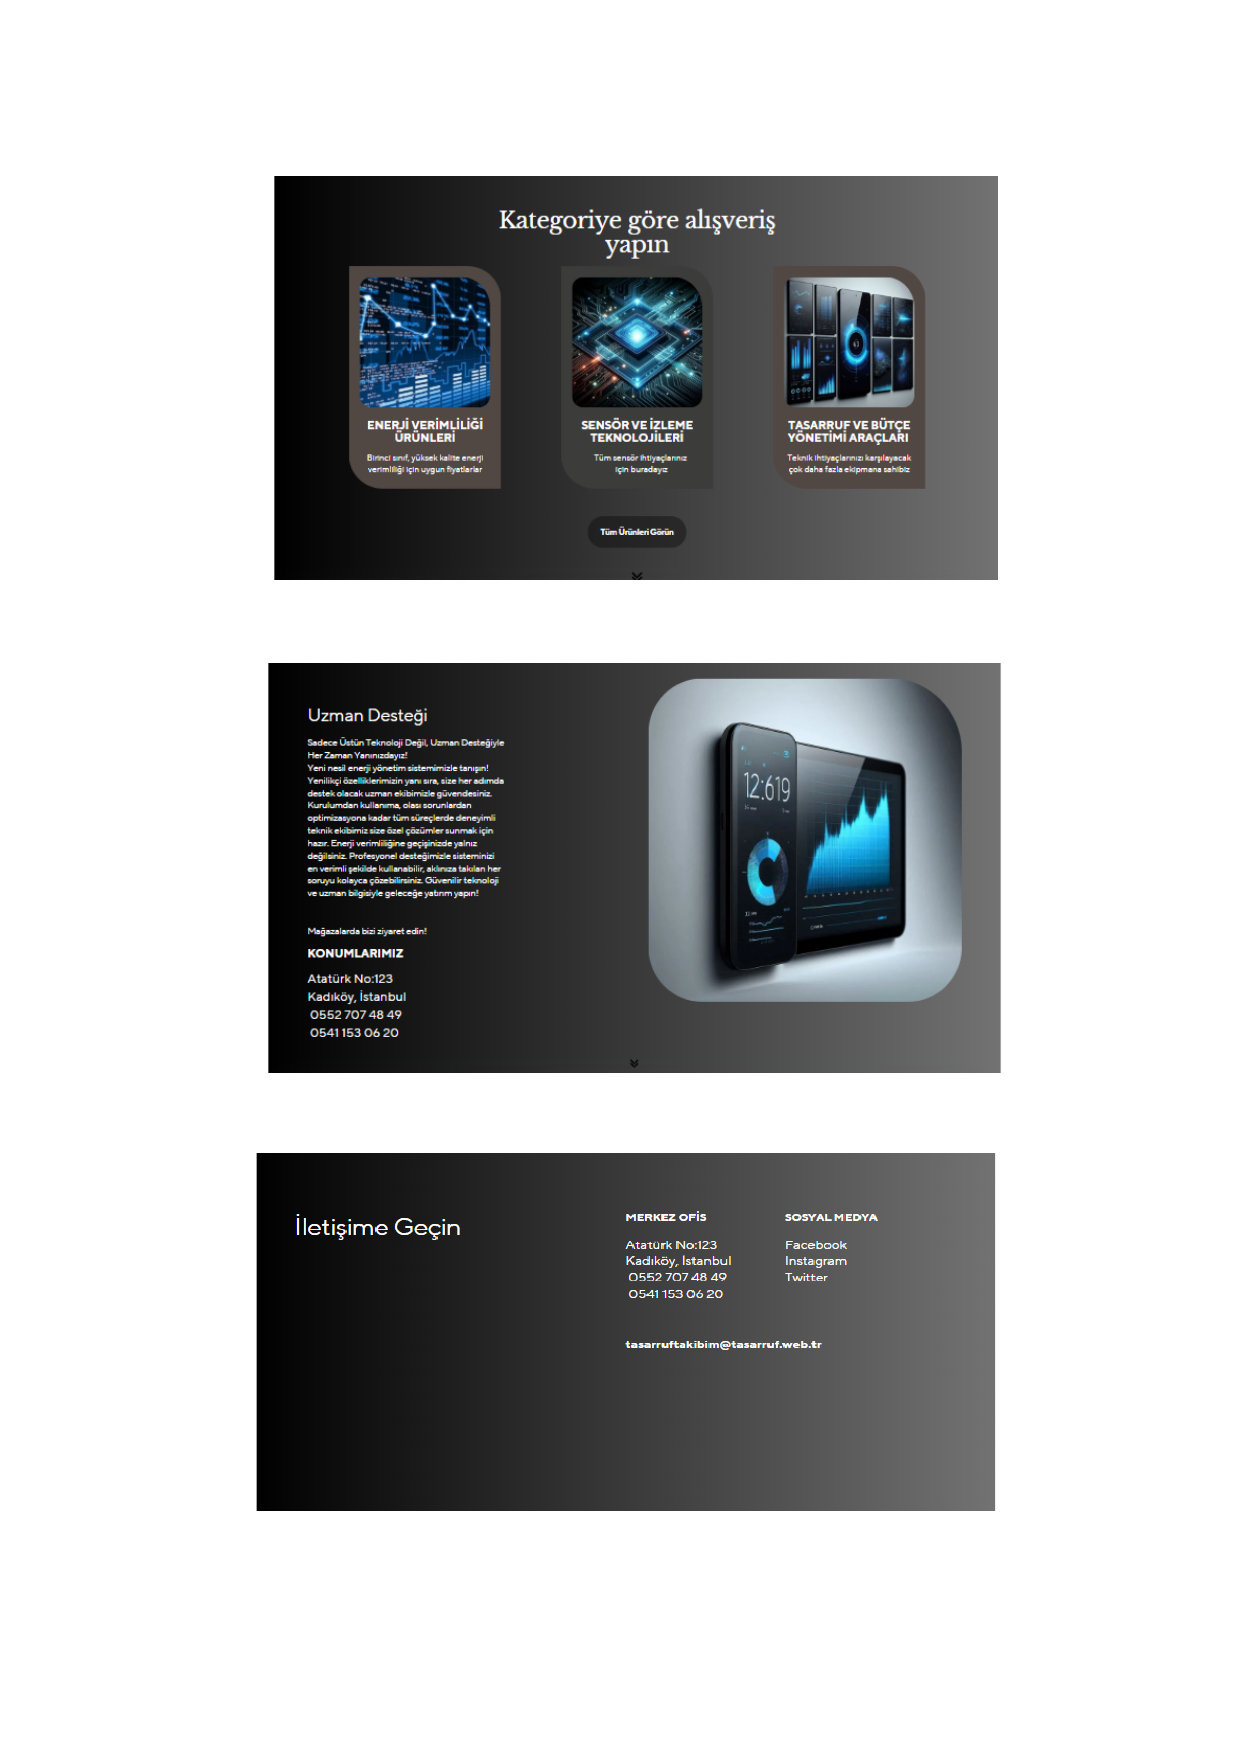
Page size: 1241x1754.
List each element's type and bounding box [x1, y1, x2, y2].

picture [268, 663, 1001, 1073]
picture [274, 176, 998, 580]
picture [256, 1153, 995, 1511]
